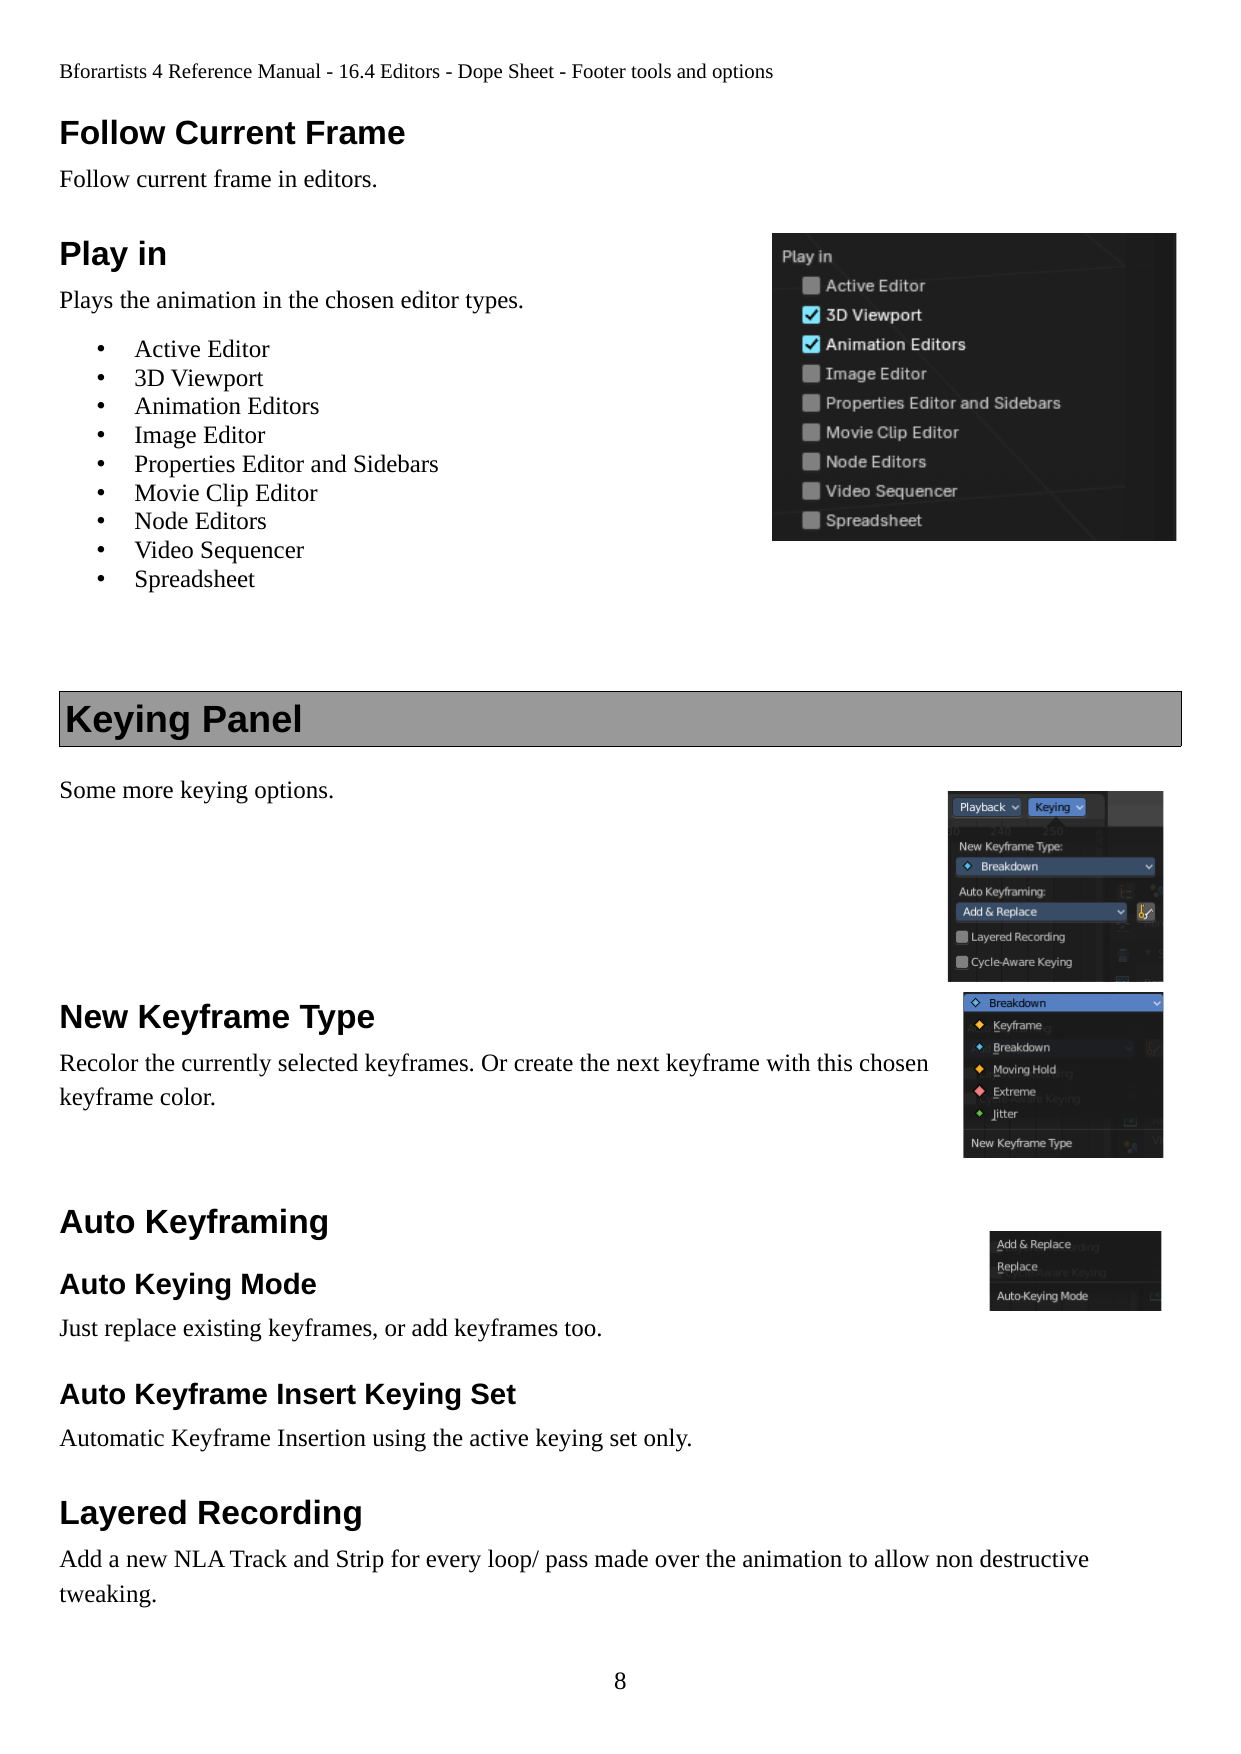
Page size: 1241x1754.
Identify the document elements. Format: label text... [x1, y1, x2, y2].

subtitle New Keyframe Type [59, 997, 963, 1036]
text Automatic Keyframe Insertion using the active keying set only. [59, 1423, 1181, 1452]
subtitle [1164, 997, 1181, 1036]
text Plays the animation in the chosen editor types. [59, 285, 772, 313]
list Node Editors [97, 506, 772, 535]
subtitle Auto Keyframing [59, 1201, 1181, 1240]
list Properties Editor and Sidebars [97, 449, 772, 478]
picture [772, 233, 1177, 541]
list Spreadsheet [97, 564, 1181, 593]
list Active Editor [97, 334, 772, 363]
picture [947, 791, 1164, 982]
text Some more keying options. [59, 775, 1181, 803]
subtitle Auto Keyframe Insert Keying Set [59, 1377, 1181, 1411]
subtitle Auto Keying Mode [59, 1267, 989, 1301]
subtitle Layered Recording [59, 1493, 1181, 1532]
list Video Sequencer [97, 535, 1181, 564]
list 3D Viewport [97, 363, 772, 391]
table_header Keying Panel [60, 692, 1181, 746]
list Animation Editors [97, 391, 772, 420]
subtitle Play in [59, 234, 772, 272]
picture [963, 992, 1164, 1158]
list Image Editor [97, 420, 772, 449]
subtitle [1162, 1267, 1181, 1301]
picture [989, 1231, 1162, 1311]
text Just replace existing keyframes, or add keyframes too. [59, 1313, 1181, 1342]
subtitle Follow Current Frame [59, 113, 1181, 151]
subtitle [1177, 234, 1181, 272]
text Recolor the currently selected keyframes. Or create the next keyframe with this chosen keyframe color. [59, 1048, 963, 1111]
text Add a new NLA Track and Strip for every loop/ pass made over the animation to allow non destructive tweaking. [59, 1544, 1181, 1608]
list Movie Clip Editor [97, 478, 772, 506]
text Follow current frame in editors. [59, 164, 1181, 192]
